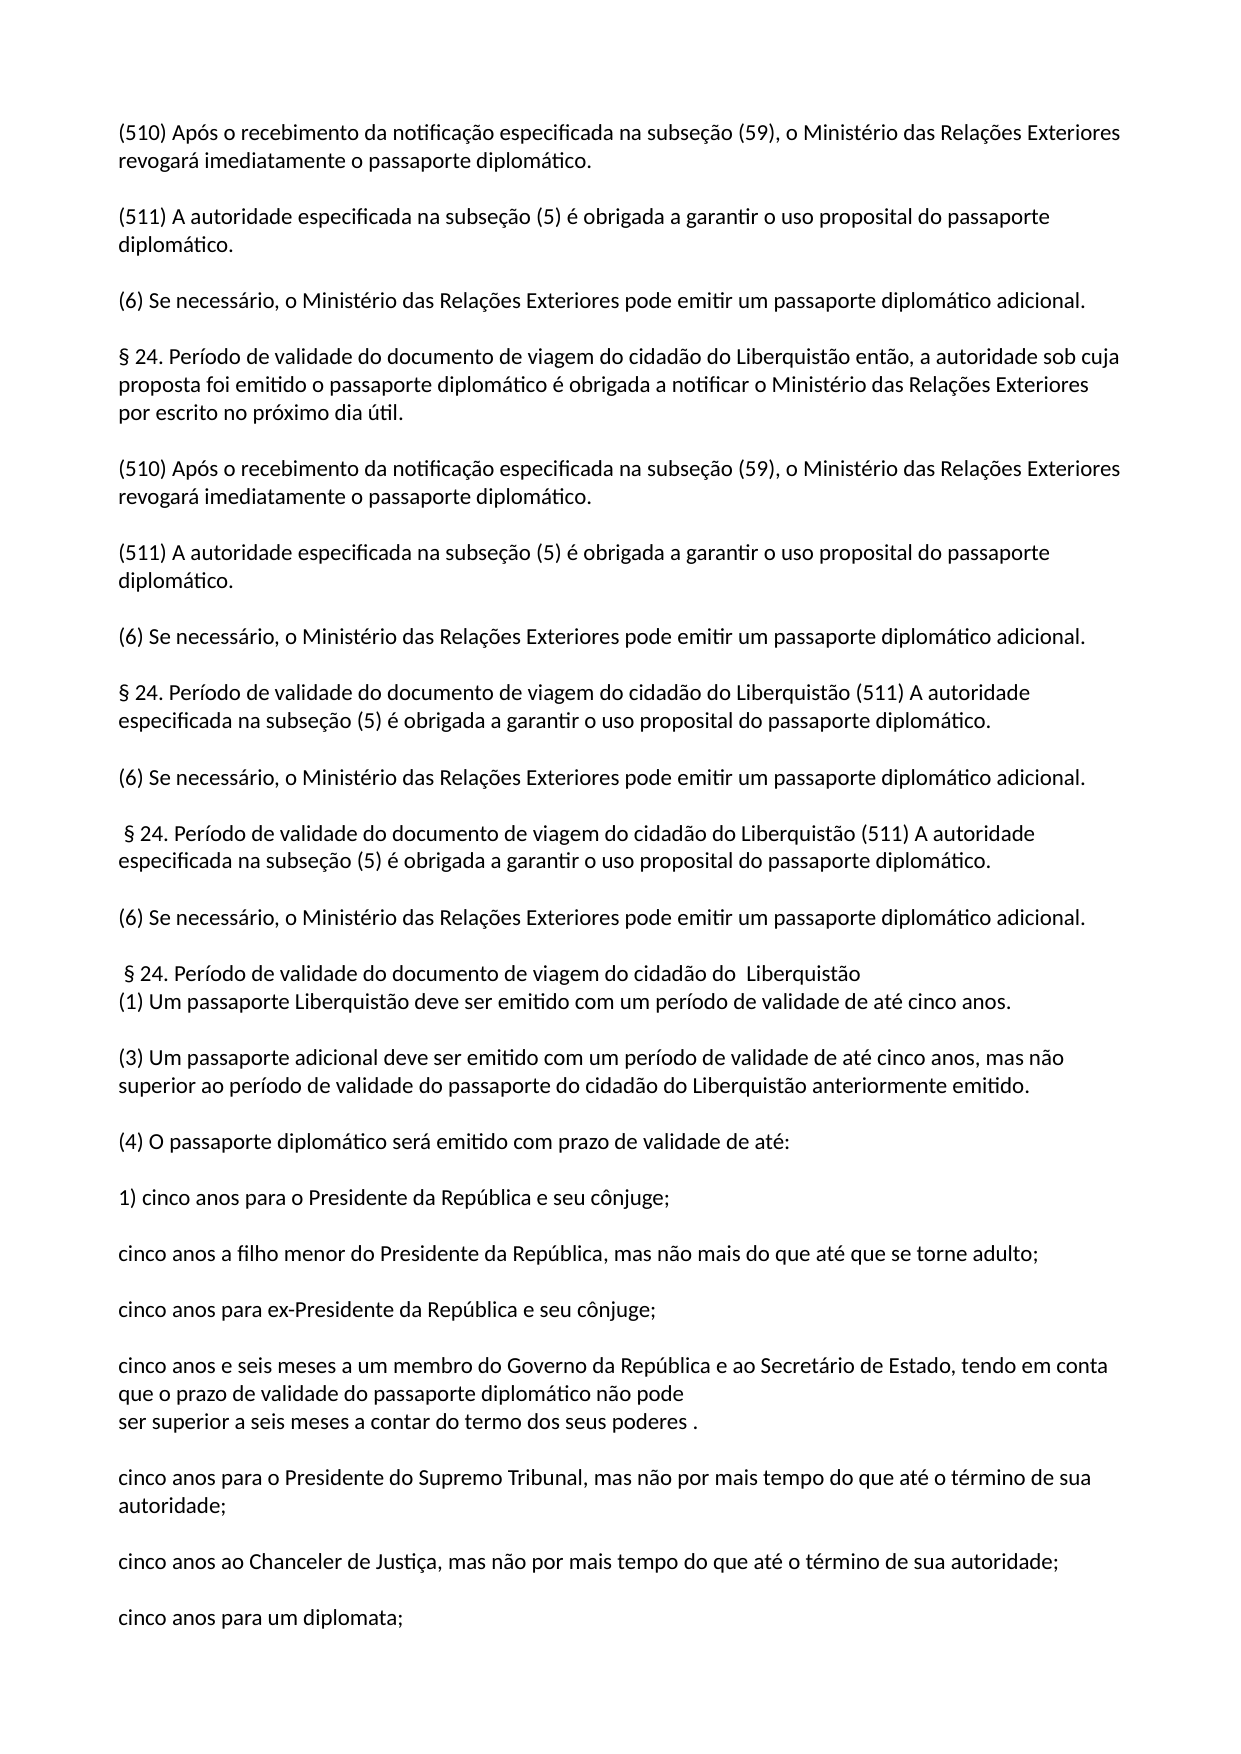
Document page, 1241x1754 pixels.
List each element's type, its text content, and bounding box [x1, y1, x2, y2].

text (3) Um passaporte adicional deve ser emitido com um período de validade de até cinco anos, mas não superior ao período de validade do passaporte do cidadão do Liberquistão anteriormente emitido. [118, 1043, 1122, 1099]
text (1) Um passaporte Liberquistão deve ser emitido com um período de validade de até cinco anos. [118, 987, 1122, 1015]
text (510) Após o recebimento da notificação especificada na subseção (59), o Ministério das Relações Exteriores revogará imediatamente o passaporte diplomático. [118, 118, 1122, 174]
text (6) Se necessário, o Ministério das Relações Exteriores pode emitir um passaporte diplomático adicional. [118, 763, 1122, 791]
text § 24. Período de validade do documento de viagem do cidadão do Liberquistão então, a autoridade sob cuja proposta foi emitido o passaporte diplomático é obrigada a notificar o Ministério das Relações Exteriores por escrito no próximo dia útil. [118, 342, 1122, 426]
text (511) A autoridade especificada na subseção (5) é obrigada a garantir o uso proposital do passaporte diplomático. [118, 202, 1122, 258]
text (510) Após o recebimento da notificação especificada na subseção (59), o Ministério das Relações Exteriores revogará imediatamente o passaporte diplomático. [118, 454, 1122, 510]
text 1) cinco anos para o Presidente da República e seu cônjuge; [118, 1183, 1122, 1211]
text cinco anos para o Presidente do Supremo Tribunal, mas não por mais tempo do que até o término de sua autoridade; [118, 1463, 1122, 1519]
text (6) Se necessário, o Ministério das Relações Exteriores pode emitir um passaporte diplomático adicional. [118, 286, 1122, 314]
text cinco anos para ex-Presidente da República e seu cônjuge; [118, 1295, 1122, 1323]
text (4) O passaporte diplomático será emitido com prazo de validade de até: [118, 1127, 1122, 1155]
text (6) Se necessário, o Ministério das Relações Exteriores pode emitir um passaporte diplomático adicional. [118, 903, 1122, 931]
text (511) A autoridade especificada na subseção (5) é obrigada a garantir o uso proposital do passaporte diplomático. [118, 538, 1122, 594]
text § 24. Período de validade do documento de viagem do cidadão do Liberquistão (511) A autoridade especificada na subseção (5) é obrigada a garantir o uso proposital do passaporte diplomático. [118, 819, 1122, 875]
text cinco anos ao Chanceler de Justiça, mas não por mais tempo do que até o término de sua autoridade; [118, 1547, 1122, 1575]
text ser superior a seis meses a contar do termo dos seus poderes . [118, 1407, 1122, 1435]
text cinco anos a filho menor do Presidente da República, mas não mais do que até que se torne adulto; [118, 1239, 1122, 1267]
text § 24. Período de validade do documento de viagem do cidadão do Liberquistão (511) A autoridade especificada na subseção (5) é obrigada a garantir o uso proposital do passaporte diplomático. [118, 678, 1122, 734]
text § 24. Período de validade do documento de viagem do cidadão do Liberquistão [118, 959, 1122, 987]
text cinco anos para um diplomata; [118, 1603, 1122, 1631]
text (6) Se necessário, o Ministério das Relações Exteriores pode emitir um passaporte diplomático adicional. [118, 622, 1122, 651]
text cinco anos e seis meses a um membro do Governo da República e ao Secretário de Estado, tendo em conta que o prazo de validade do passaporte diplomático não pode [118, 1351, 1122, 1407]
